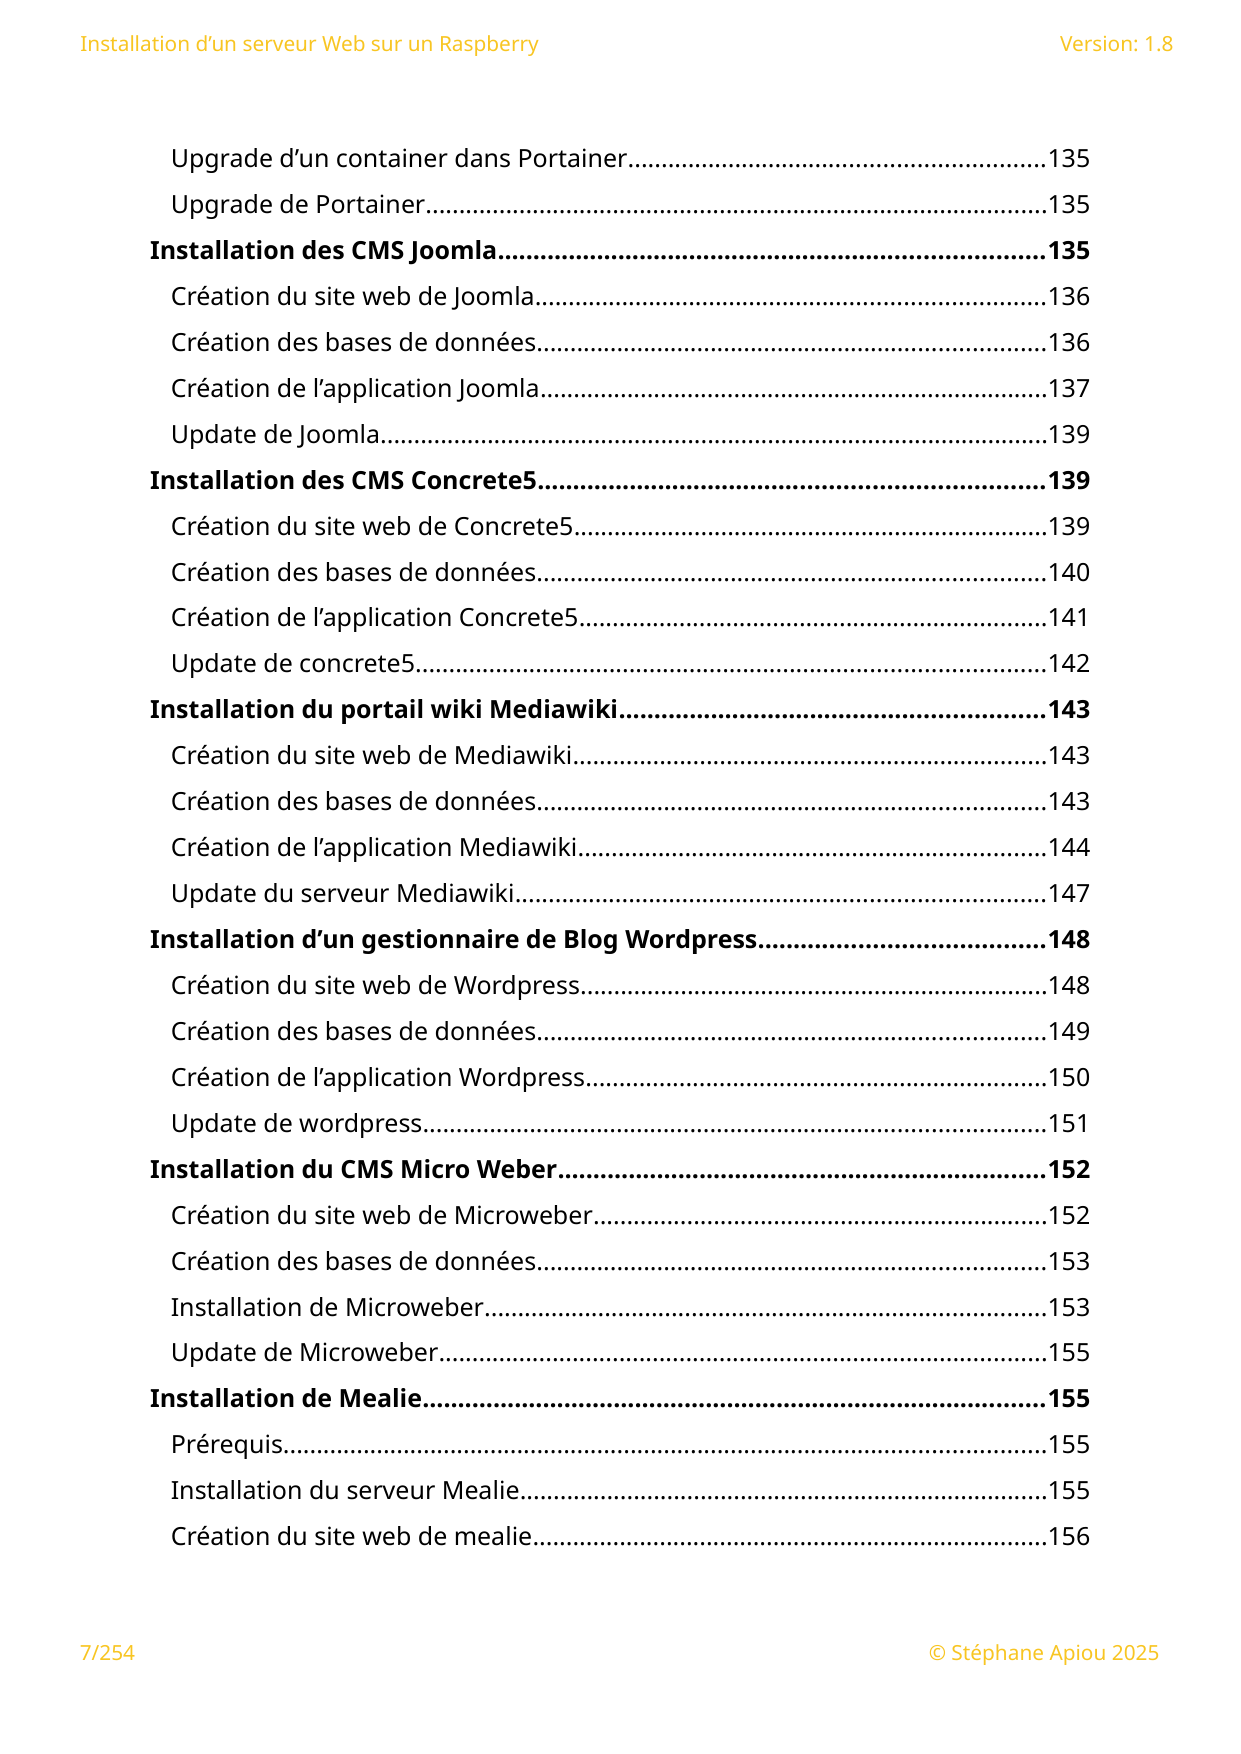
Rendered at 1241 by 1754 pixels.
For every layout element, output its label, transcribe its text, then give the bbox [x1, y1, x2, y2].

text Création de l’application Wordpress 150 [171, 1059, 1090, 1093]
text Update de Joomla 139 [171, 416, 1090, 450]
text Installation d’un gestionnaire de Blog Wordpress 148 [150, 922, 1090, 956]
text Installation de Mealie 155 [150, 1381, 1090, 1415]
text Installation du serveur Mealie 155 [171, 1473, 1090, 1507]
text Installation du CMS Micro Weber 152 [150, 1151, 1090, 1185]
text Création des bases de données 143 [171, 784, 1090, 818]
text Création de l’application Joomla 137 [171, 370, 1090, 404]
text Création du site web de Mediawiki 143 [171, 738, 1090, 772]
text Création du site web de Wordpress 148 [171, 968, 1090, 1002]
text Update de wordpress 151 [171, 1105, 1090, 1139]
text Update de Microweber 155 [171, 1335, 1090, 1369]
text Installation de Microweber 153 [171, 1289, 1090, 1323]
text Création des bases de données 149 [171, 1013, 1090, 1048]
text Installation du portail wiki Mediawiki 143 [150, 692, 1090, 726]
text Upgrade de Portainer 135 [171, 187, 1090, 221]
text Création du site web de Joomla 136 [171, 278, 1090, 313]
text Update du serveur Mediawiki 147 [171, 876, 1090, 910]
text Installation des CMS Joomla 135 [150, 233, 1090, 267]
text Update de concrete5 142 [171, 646, 1090, 680]
text Création du site web de Concrete5 139 [171, 508, 1090, 542]
text Installation des CMS Concrete5 139 [150, 462, 1090, 496]
text Création des bases de données 136 [171, 324, 1090, 358]
text Création des bases de données 140 [171, 554, 1090, 588]
text Création de l’application Mediawiki 144 [171, 830, 1090, 864]
text Création du site web de mealie 156 [171, 1519, 1090, 1553]
text Prérequis 155 [171, 1427, 1090, 1461]
text Création de l’application Concrete5 141 [171, 600, 1090, 634]
text Upgrade d’un container dans Portainer 135 [171, 141, 1090, 175]
text Création des bases de données 153 [171, 1243, 1090, 1277]
text Création du site web de Microweber 152 [171, 1197, 1090, 1231]
